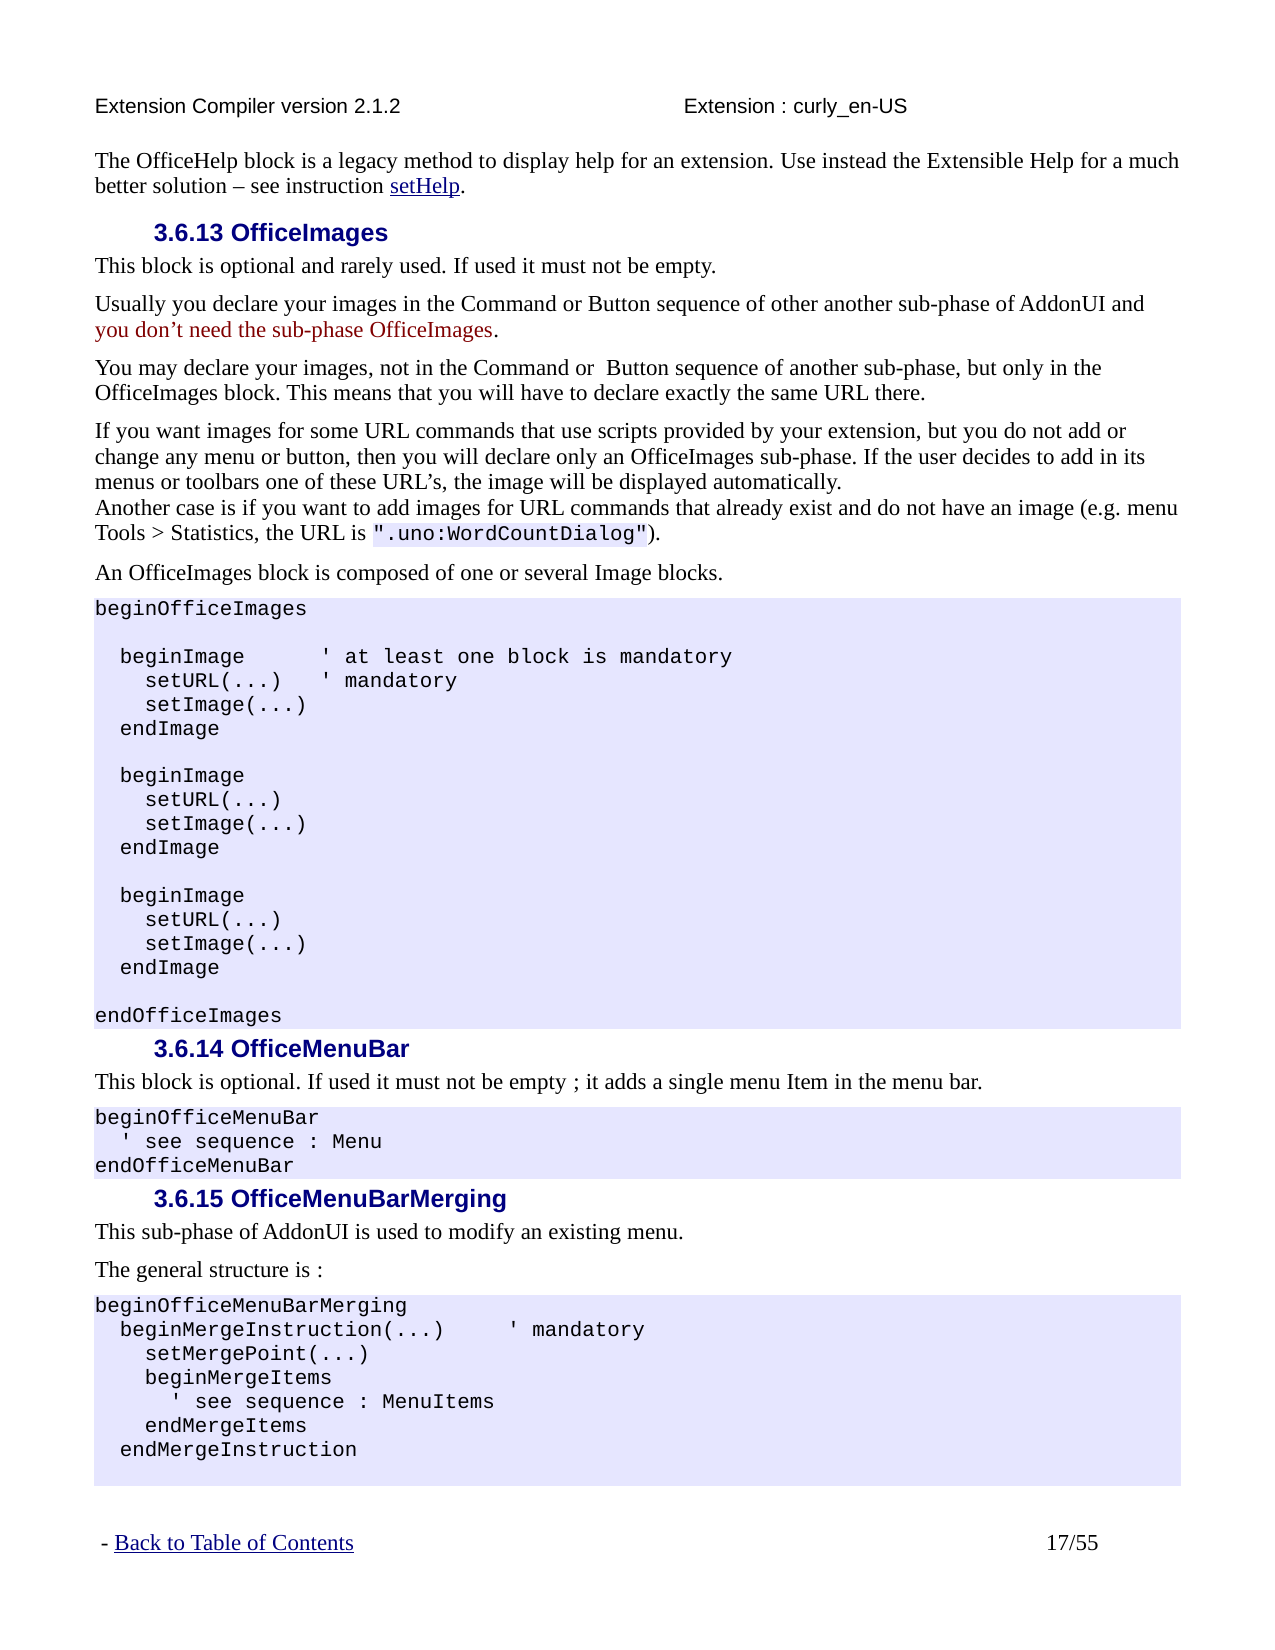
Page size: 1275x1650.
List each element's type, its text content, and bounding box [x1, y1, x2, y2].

text setURL(...) ' mandatory [94, 669, 1181, 693]
text endMergeInstruction [94, 1438, 1181, 1462]
text setURL(...) [94, 789, 1181, 813]
text endImage [94, 837, 1181, 861]
text You may declare your images, not in the Command or Button sequence of another sub-phase, but only in the OfficeImages block. This means that you will have to declare exactly the same URL there. [94, 354, 1181, 406]
text The OfficeHelp block is a legacy method to display help for an extension. Use instead the Extensible Help for a much better solution – see instruction setHelp. [94, 147, 1181, 198]
text beginOfficeMenuBar [94, 1107, 1181, 1131]
text endImage [94, 717, 1181, 741]
text beginOfficeMenuBarMerging [94, 1295, 1181, 1319]
subtitle OfficeMenuBarMerging [153, 1185, 1181, 1213]
text setImage(...) [94, 693, 1181, 717]
text beginMergeItems [94, 1367, 1181, 1391]
text If you want images for some URL commands that use scripts provided by your extension, but you do not add or change any menu or button, then you will declare only an OfficeImages sub-phase. If the user decides to add in its menus or toolbars one of these URL’s, the image will be displayed automatically. Another case is if you want to add images for URL commands that already exist and do not have an image (e.g. menu Tools > Statistics, the URL is ".uno:WordCountDialog"). [94, 418, 1181, 547]
text The general structure is : [94, 1257, 1181, 1282]
text This block is optional and rarely used. If used it must not be empty. [94, 253, 1181, 278]
text endOfficeImages [94, 1005, 1181, 1029]
text beginOfficeImages [94, 598, 1181, 622]
text setMergePoint(...) [94, 1343, 1181, 1367]
text beginImage ' at least one block is mandatory [94, 646, 1181, 669]
text beginMergeInstruction(...) ' mandatory [94, 1319, 1181, 1343]
text setImage(...) [94, 813, 1181, 837]
text setImage(...) [94, 933, 1181, 957]
text ' see sequence : Menu [94, 1131, 1181, 1155]
text setURL(...) [94, 909, 1181, 933]
text This block is optional. If used it must not be empty ; it adds a single menu Item in the menu bar. [94, 1069, 1181, 1094]
text endOfficeMenuBar [94, 1155, 1181, 1179]
subtitle OfficeMenuBar [153, 1035, 1181, 1063]
text endImage [94, 957, 1181, 981]
subtitle OfficeImages [153, 219, 1181, 247]
text Usually you declare your images in the Command or Button sequence of other another sub-phase of AddonUI and you don’t need the sub-phase OfficeImages. [94, 291, 1181, 342]
text beginImage [94, 885, 1181, 909]
text endMergeItems [94, 1414, 1181, 1438]
text ' see sequence : MenuItems [94, 1391, 1181, 1414]
text beginImage [94, 765, 1181, 789]
text An OfficeImages block is composed of one or several Image blocks. [94, 560, 1181, 585]
text This sub-phase of AddonUI is used to modify an existing menu. [94, 1219, 1181, 1244]
